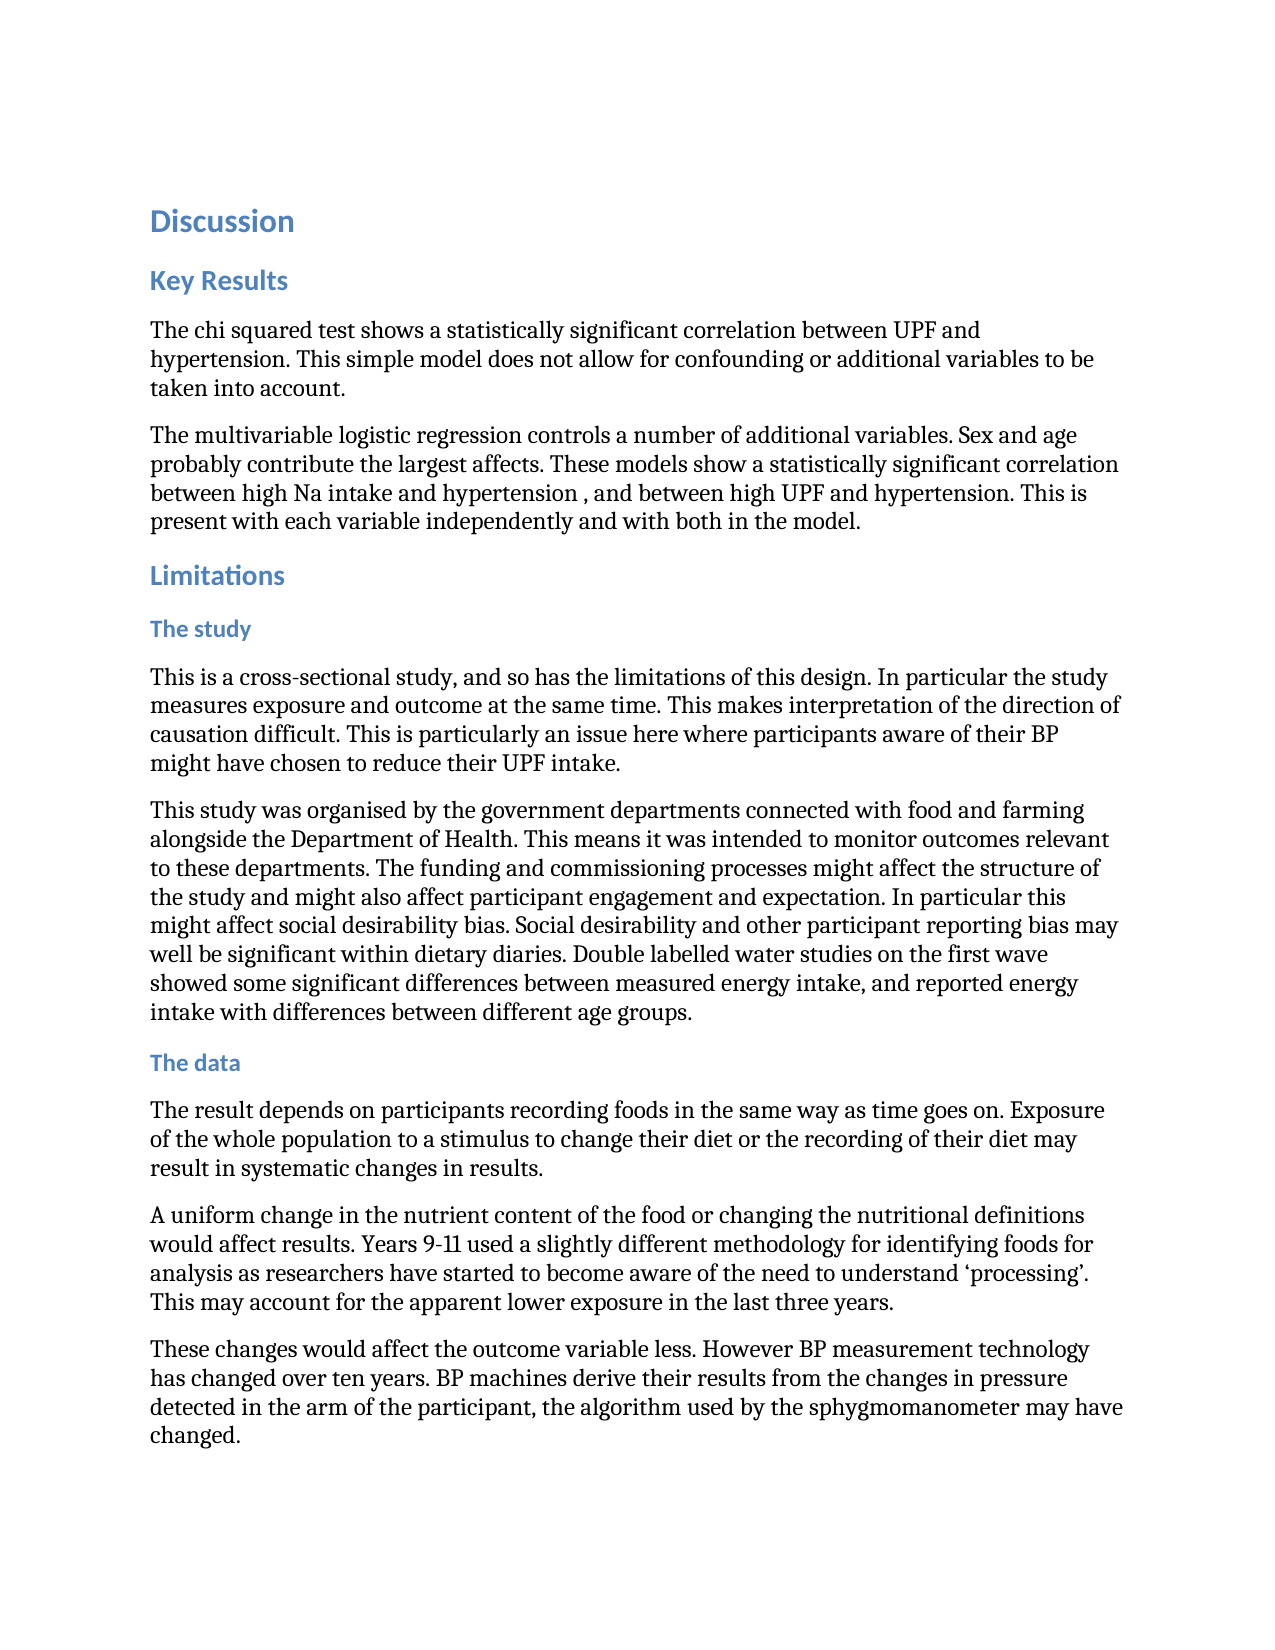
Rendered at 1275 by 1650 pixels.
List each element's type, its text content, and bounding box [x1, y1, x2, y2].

text The multivariable logistic regression controls a number of additional variables. Sex and age probably contribute the largest affects. These models show a statistically significant correlation between high Na intake and hypertension , and between high UPF and hypertension. This is present with each variable independently and with both in the model. [150, 421, 1125, 536]
text This is a cross-sectional study, and so has the limitations of this design. In particular the study measures exposure and outcome at the same time. This makes interpretation of the direction of causation difficult. This is particularly an issue here where participants aware of their BP might have chosen to reduce their UPF intake. [150, 662, 1125, 777]
text These changes would affect the outcome variable less. However BP measurement technology has changed over ten years. BP machines derive their results from the changes in pressure detected in the arm of the participant, the algorithm used by the sphygmomanometer may have changed. [150, 1335, 1125, 1450]
text The chi squared test shows a statistically significant correlation between UPF and hypertension. This simple model does not allow for confounding or additional variables to be taken into account. [150, 316, 1125, 402]
text This study was organised by the government departments connected with food and farming alongside the Department of Health. This means it was intended to monitor outcomes relevant to these departments. The funding and commissioning processes might affect the structure of the study and might also affect participant engagement and expectation. In particular this might affect social desirability bias. Social desirability and other participant reporting bias may well be significant within dietary diaries. Double labelled water studies on the first wave showed some significant differences between measured energy intake, and reported energy intake with differences between different age groups. [150, 796, 1125, 1026]
text The result depends on participants recording foods in the same way as time goes on. Exposure of the whole population to a stimulus to change their diet or the recording of their diet may result in systematic changes in results. [150, 1096, 1125, 1183]
subtitle The study [150, 613, 1125, 644]
subtitle Limitations [150, 557, 1125, 592]
text A uniform change in the nutrient content of the food or changing the nutritional definitions would affect results. Years 9-11 used a slightly different methodology for identifying foods for analysis as researchers have started to become aware of the need to understand ‘processing’. This may account for the apparent lower exposure in the last three years. [150, 1201, 1125, 1316]
subtitle Key Results [150, 262, 1125, 297]
subtitle The data [150, 1047, 1125, 1078]
subtitle Discussion [150, 200, 1125, 241]
